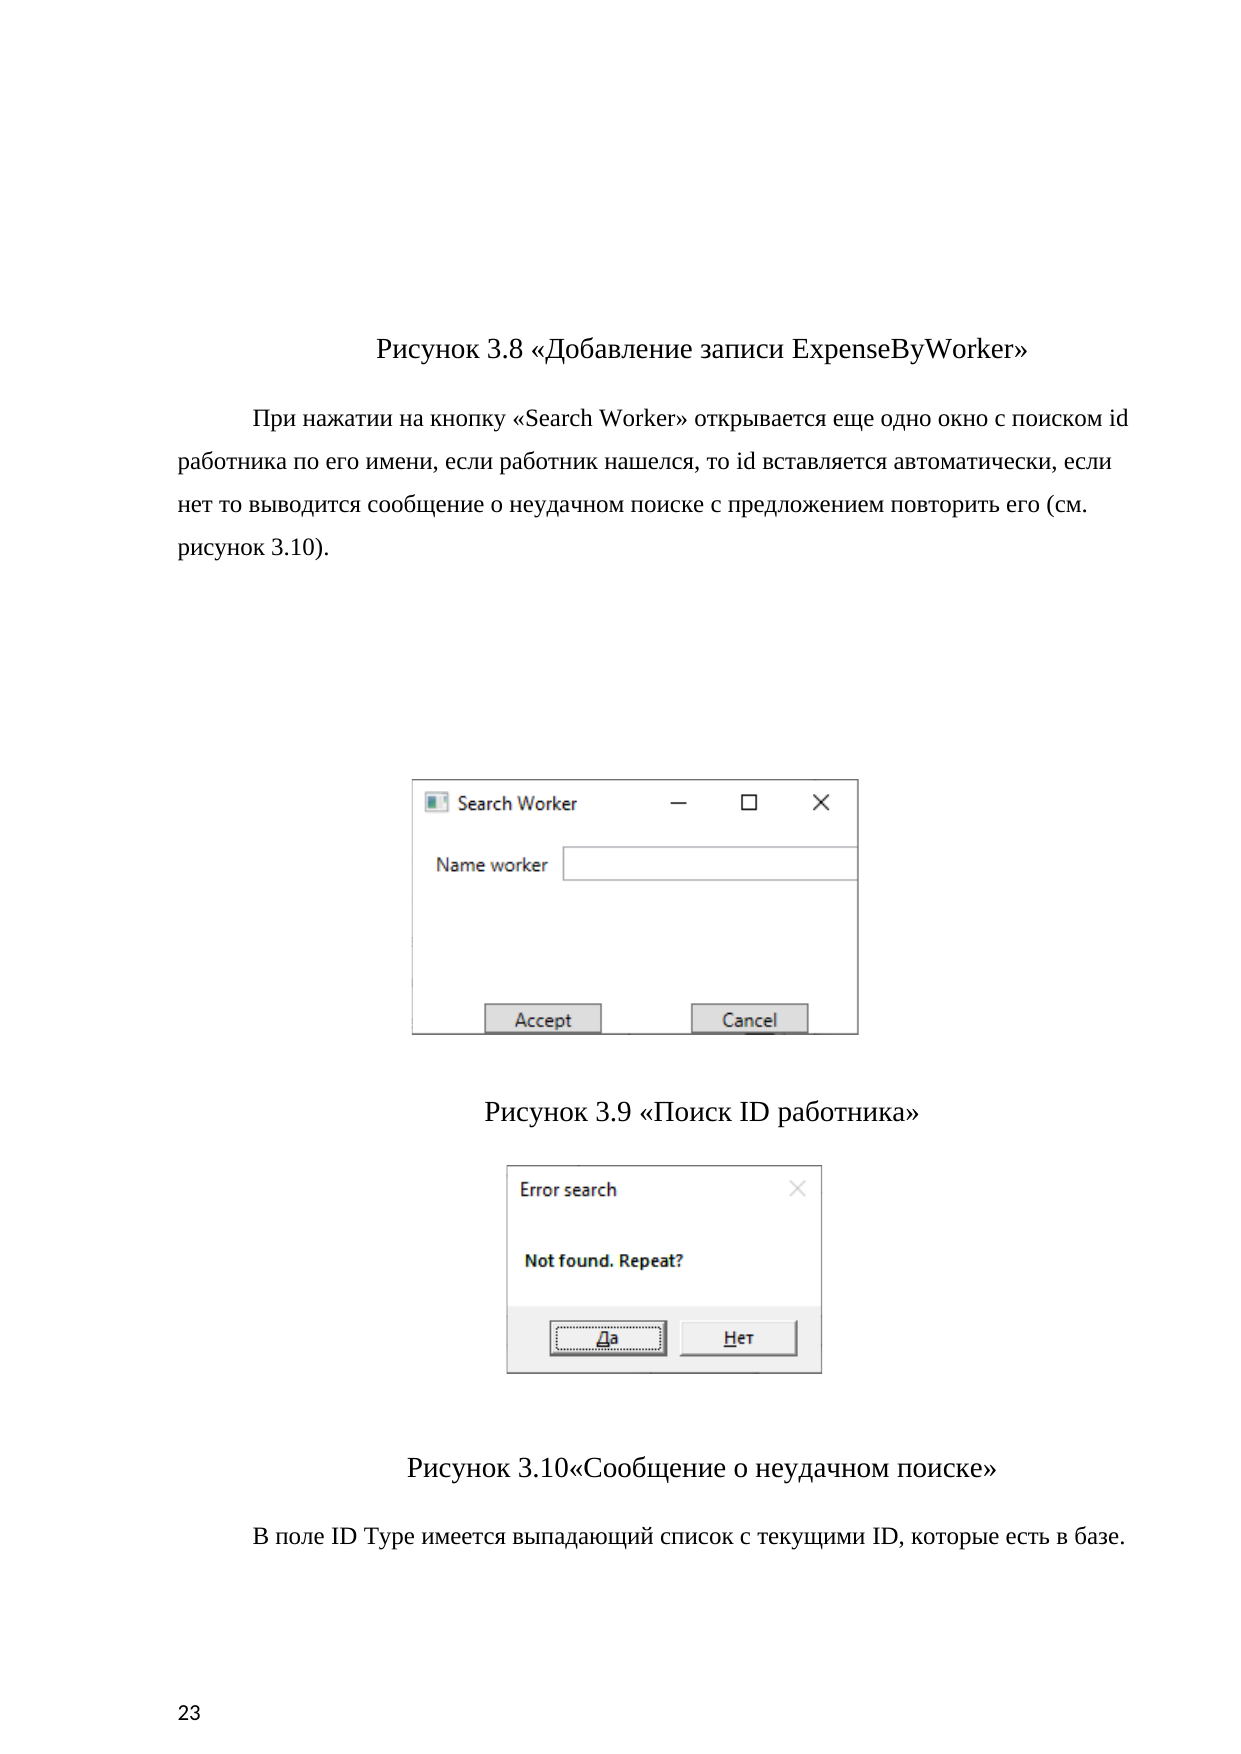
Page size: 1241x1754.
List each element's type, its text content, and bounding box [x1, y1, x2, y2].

picture [506, 1165, 823, 1374]
text Рисунок 3.9 «Поиск ID работника» [177, 1094, 1152, 1128]
text Рисунок 3.8 «Добавление записи ExpenseByWorker» [177, 332, 1152, 365]
text При нажатии на кнопку «Search Worker» открывается еще одно окно с поиском id работника по его имени, если работник нашелся, то id вставляется автоматически, если нет то выводится сообщение о неудачном поиске с предложением повторить его (см. рисунок 3.10). [177, 403, 1152, 561]
text Рисунок 3.10«Сообщение о неудачном поиске» [177, 1450, 1152, 1483]
picture [411, 779, 859, 1035]
text В поле ID Type имеется выпадающий список с текущими ID, которые есть в базе. [177, 1521, 1152, 1550]
